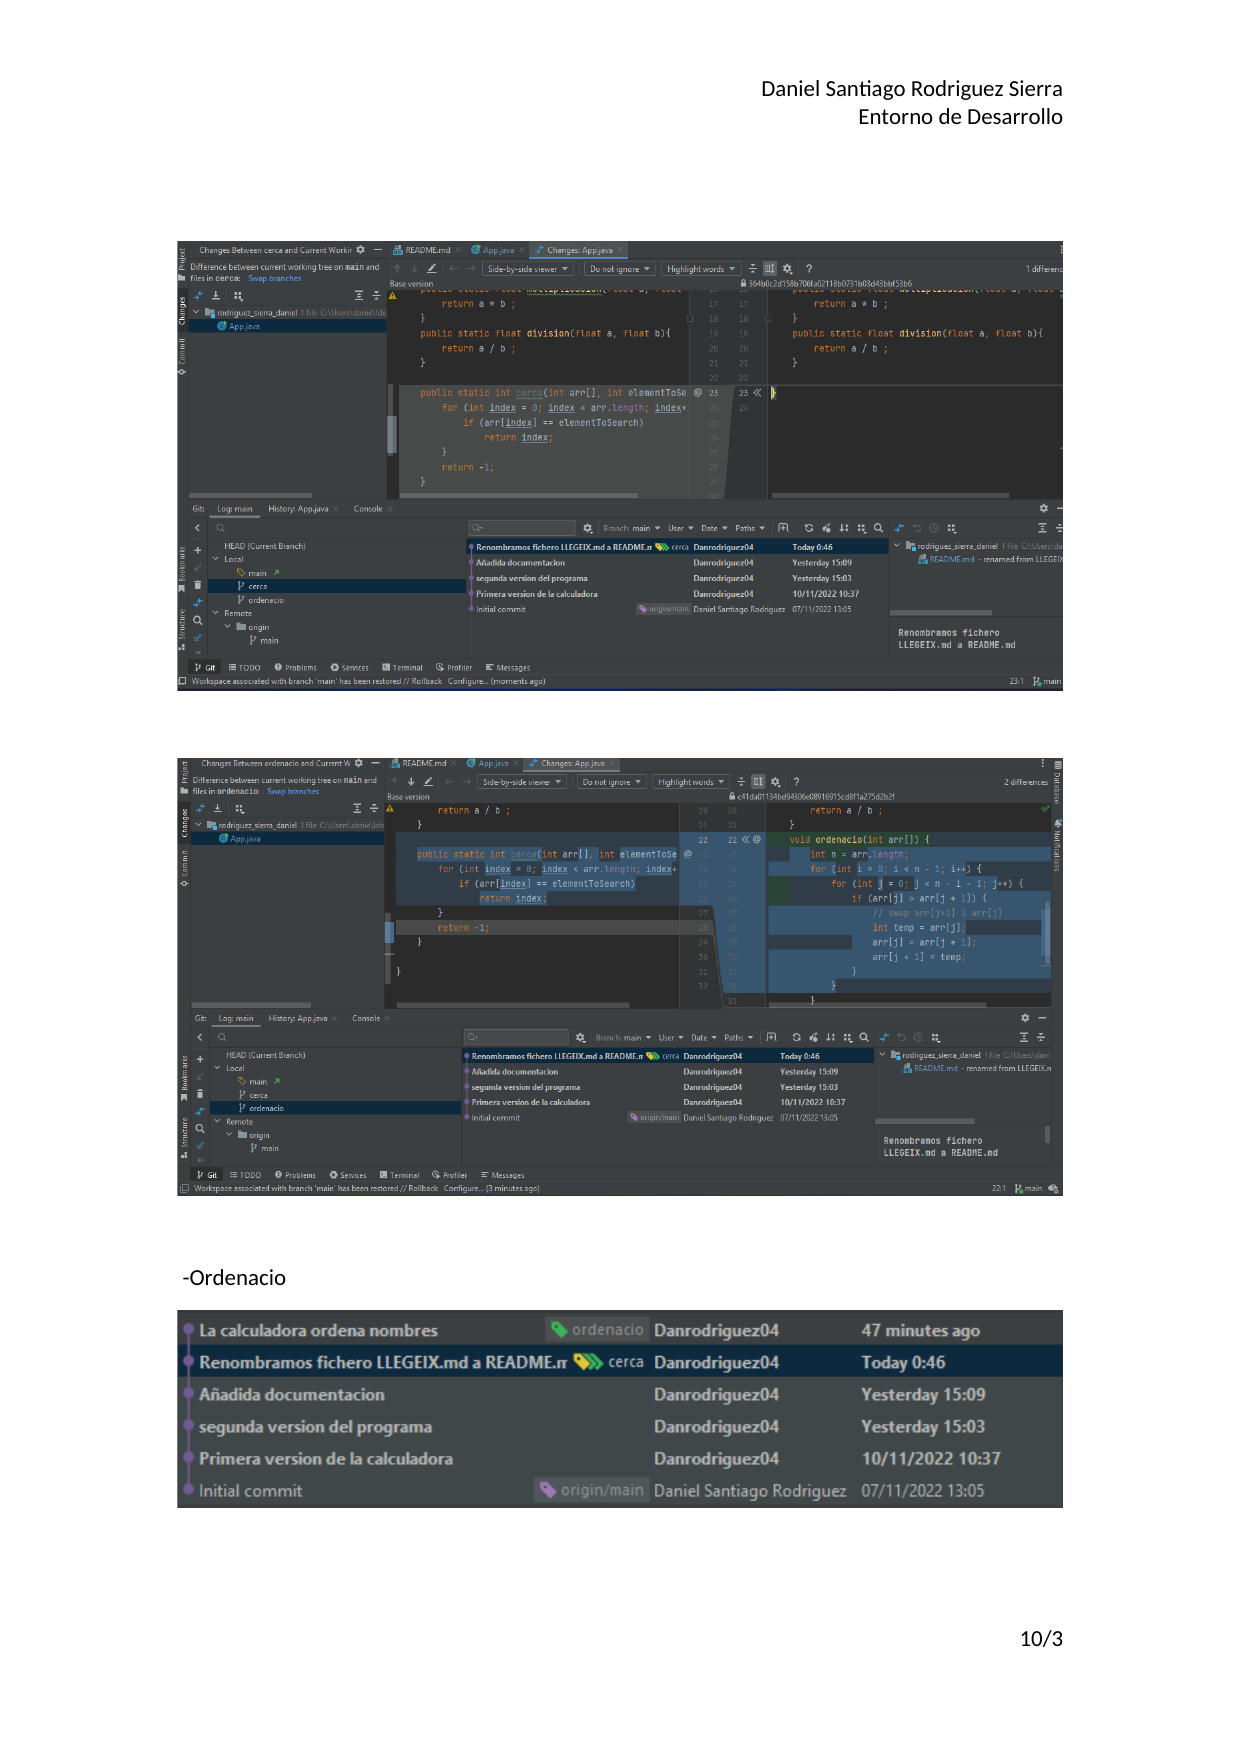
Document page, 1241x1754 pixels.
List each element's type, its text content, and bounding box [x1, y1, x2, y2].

picture [177, 1310, 1063, 1508]
picture [177, 241, 1063, 691]
text -Ordenacio [177, 1263, 1063, 1291]
picture [177, 758, 1063, 1196]
